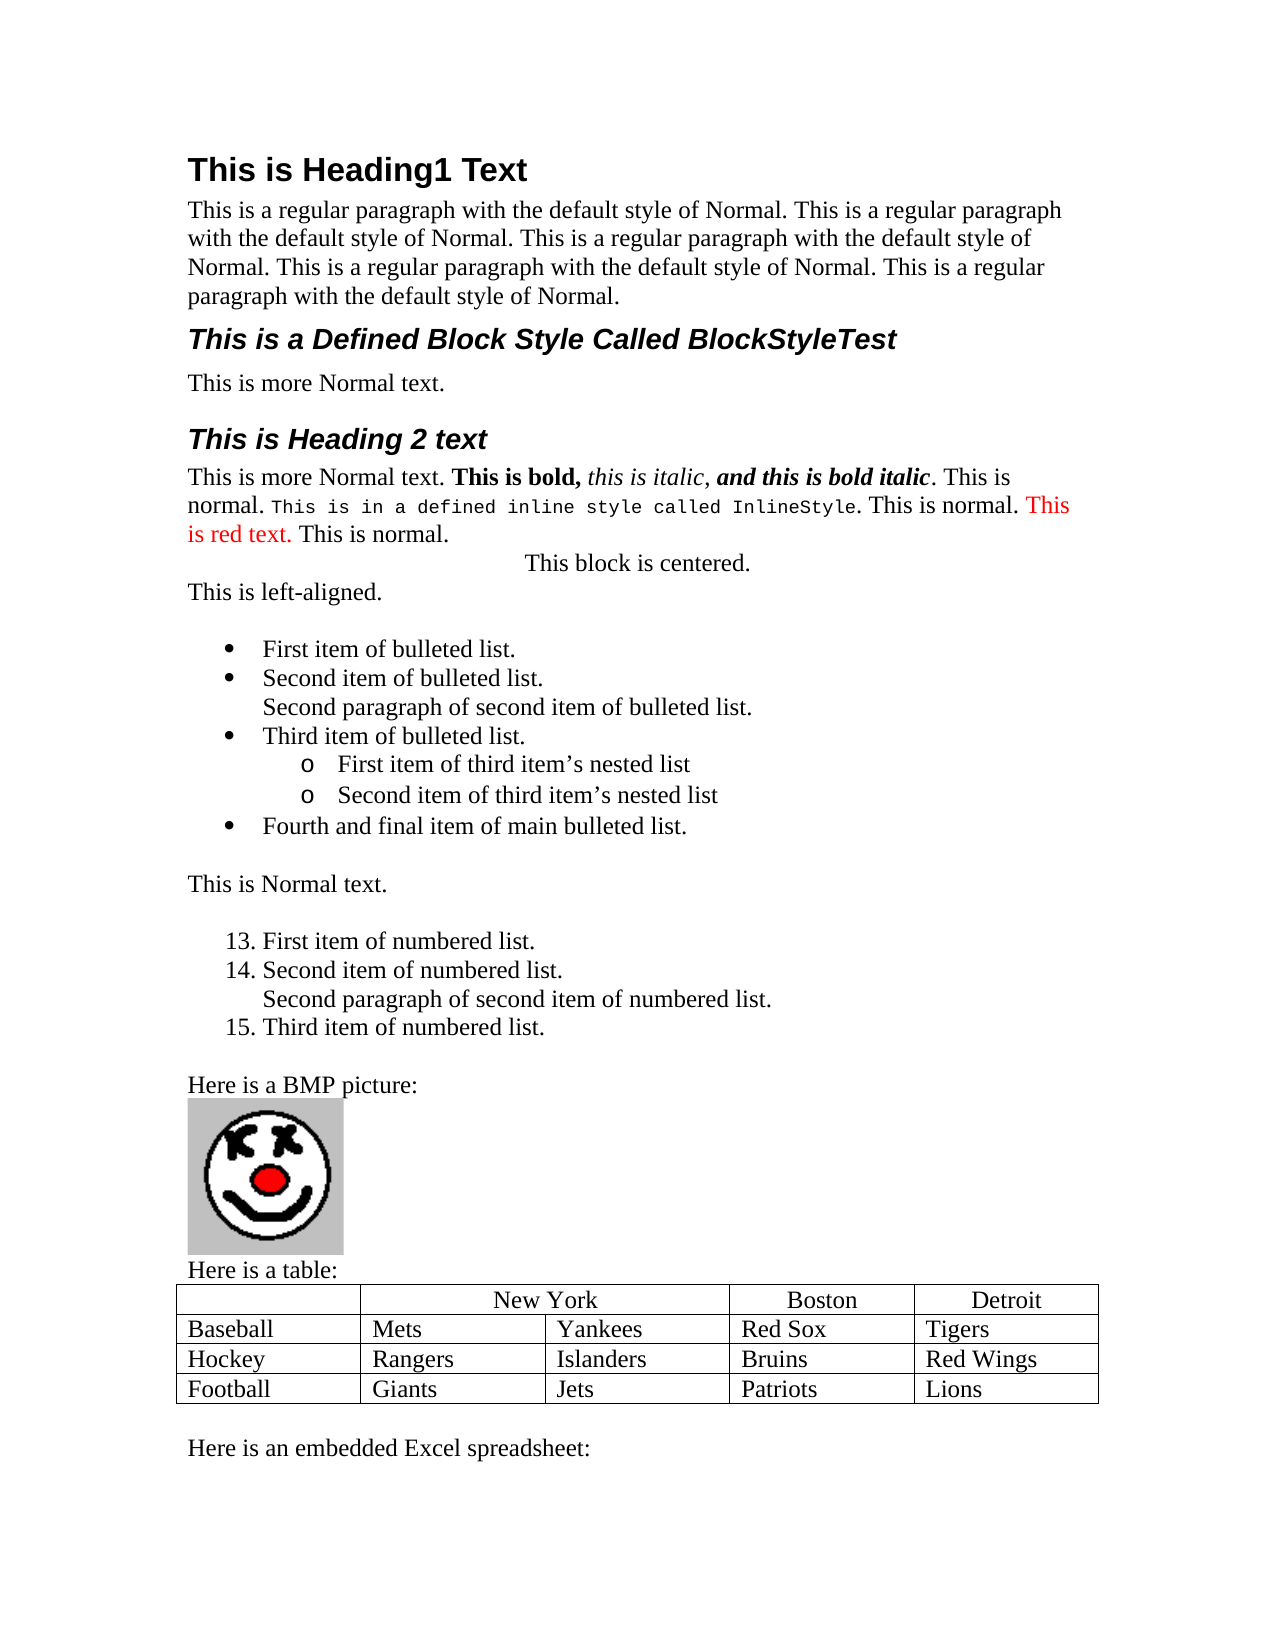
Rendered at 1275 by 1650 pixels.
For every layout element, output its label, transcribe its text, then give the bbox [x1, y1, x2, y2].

table_cell Football [177, 1374, 360, 1403]
table_header New York [361, 1285, 729, 1313]
list First item of third item’s nested list [300, 749, 1087, 780]
list First item of bulleted list. [225, 634, 1087, 663]
table_cell Hockey [177, 1344, 360, 1373]
list Third item of numbered list. [225, 1012, 1087, 1041]
list Second item of numbered list. [225, 955, 1087, 984]
table_cell Bruins [730, 1344, 914, 1373]
table_cell Patriots [730, 1374, 914, 1403]
list Second item of third item’s nested list [300, 780, 1087, 811]
table_cell Giants [361, 1374, 545, 1403]
text Second paragraph of second item of numbered list. [262, 984, 1087, 1012]
text Second paragraph of second item of bulleted list. [262, 692, 1087, 721]
table_cell Red Sox [730, 1315, 914, 1343]
text This is left-aligned. [187, 577, 1087, 606]
table_cell Islanders [546, 1344, 729, 1373]
text Here is a table: [187, 1255, 1087, 1284]
table_header [177, 1285, 360, 1313]
subtitle This is Heading 2 text [187, 422, 1087, 456]
text Here is a BMP picture: [187, 1070, 1087, 1099]
text This is more Normal text. [187, 368, 1087, 397]
table_cell Mets [361, 1315, 545, 1343]
table_cell Lions [915, 1374, 1098, 1403]
picture [187, 1098, 344, 1255]
text Here is an embedded Excel spreadsheet: [187, 1433, 1087, 1461]
text This is more Normal text. This is bold, this is italic, and this is bold italic. This is normal. This is in a defined inline style called InlineStyle. This is normal. This is red text. This is normal. [187, 462, 1087, 548]
table_cell Rangers [361, 1344, 545, 1373]
text This is Normal text. [187, 869, 1087, 897]
list Second item of bulleted list. [225, 663, 1087, 692]
table_cell Red Wings [915, 1344, 1098, 1373]
subtitle This is Heading1 Text [187, 150, 1087, 188]
table_header Detroit [915, 1285, 1098, 1313]
text This is a Defined Block Style Called BlockStyleTest [187, 322, 1087, 356]
table_cell Jets [546, 1374, 729, 1403]
table_header Boston [730, 1285, 914, 1313]
list Fourth and final item of main bulleted list. [225, 811, 1087, 840]
list Third item of bulleted list. [225, 721, 1087, 749]
table_cell Baseball [177, 1315, 360, 1343]
text This is a regular paragraph with the default style of Normal. This is a regular paragraph with the default style of Normal. This is a regular paragraph with the default style of Normal. This is a regular paragraph with the default style of Normal. This is a regular paragraph with the default style of Normal. [187, 195, 1087, 310]
text This block is centered. [187, 548, 1087, 577]
table_cell Yankees [546, 1315, 729, 1343]
list First item of numbered list. [225, 926, 1087, 955]
table_cell Tigers [915, 1315, 1098, 1343]
